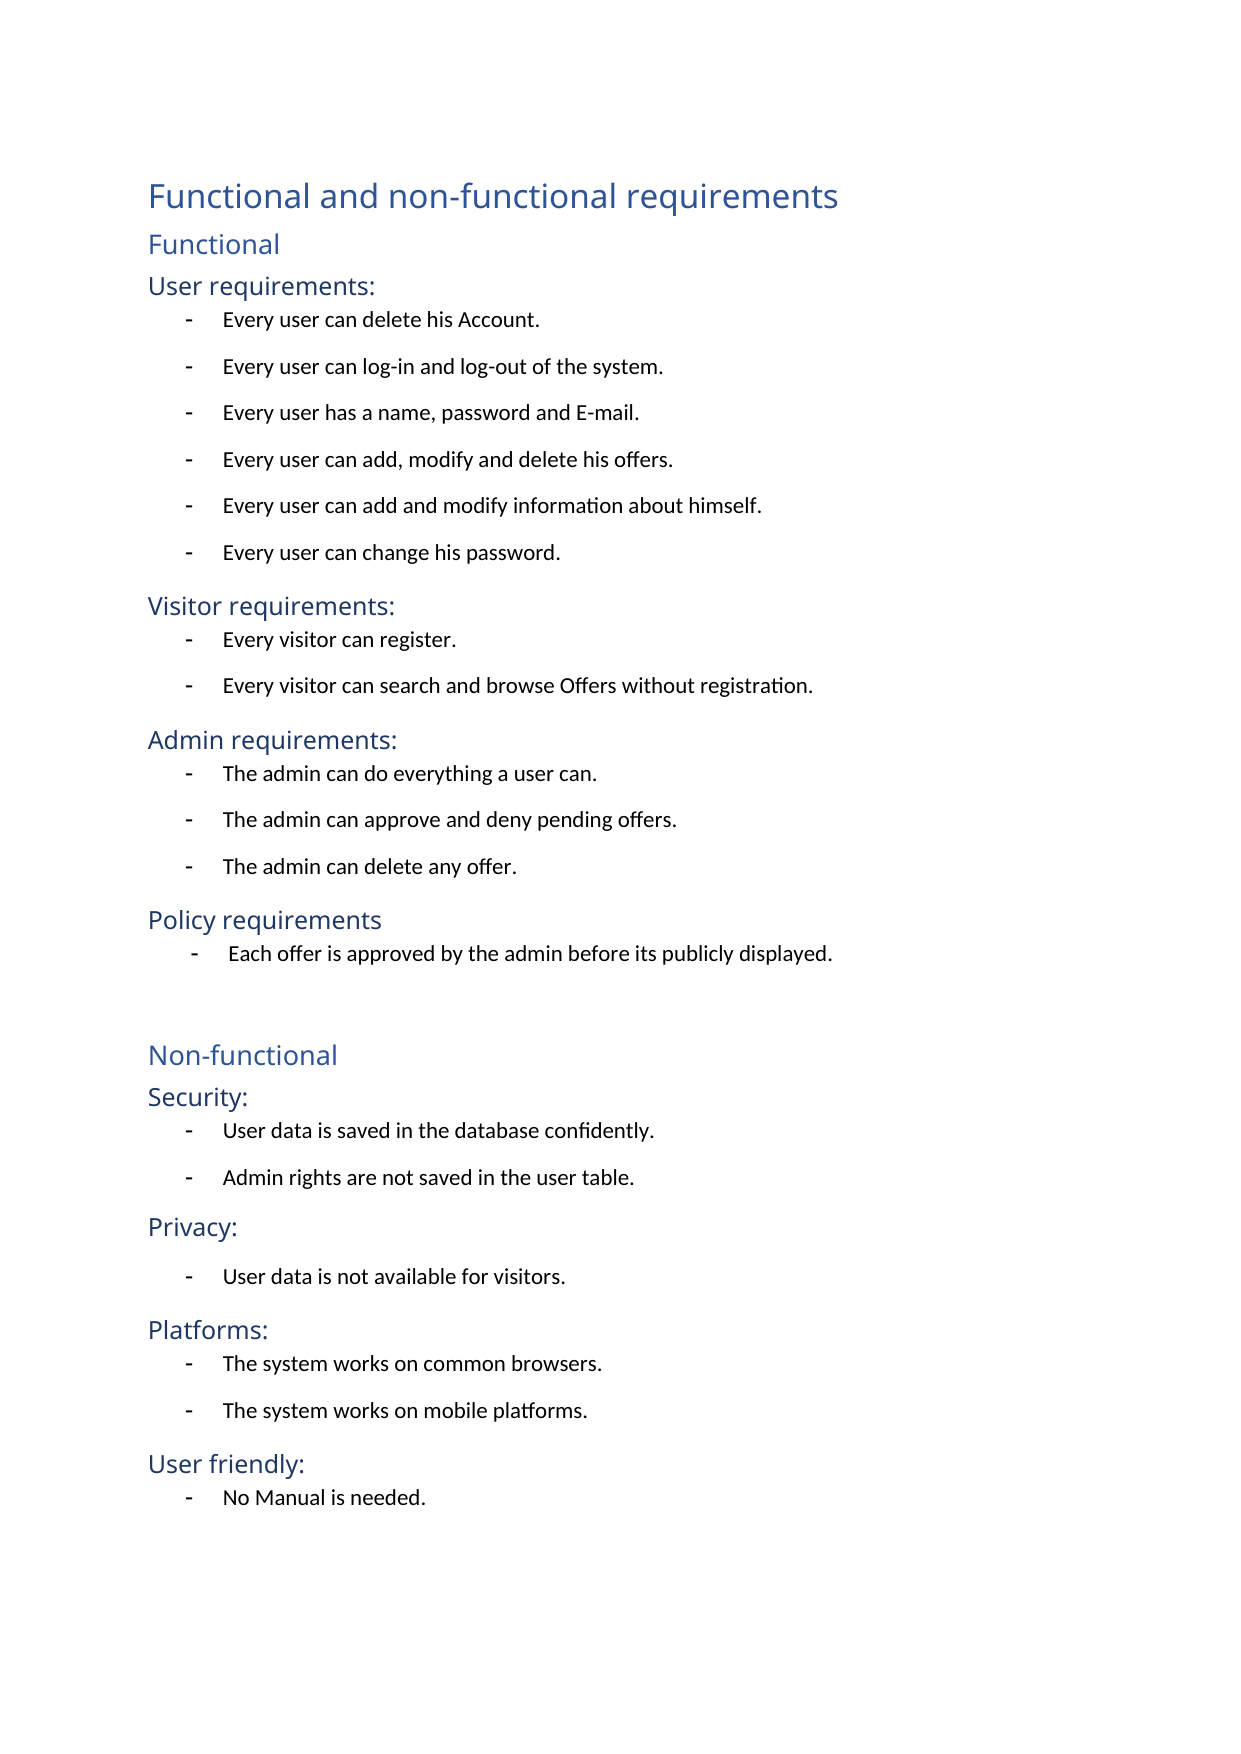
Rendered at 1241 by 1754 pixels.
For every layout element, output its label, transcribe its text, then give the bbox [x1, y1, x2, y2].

subtitle Functional and non-functional requirements [148, 173, 1093, 218]
subtitle Admin requirements: [148, 722, 1093, 756]
text Privacy: [148, 1209, 1093, 1243]
list User data is saved in the database confidently. [185, 1116, 1093, 1144]
subtitle Visitor requirements: [148, 589, 1093, 623]
list Every user can change his password. [185, 538, 1093, 566]
subtitle Non-functional [148, 1036, 1093, 1073]
subtitle Platforms: [148, 1313, 1093, 1347]
list Every visitor can register. [185, 625, 1093, 653]
list Every user can add and modify information about himself. [185, 491, 1093, 519]
list The admin can do everything a user can. [185, 759, 1093, 787]
subtitle Policy requirements [148, 903, 1093, 937]
list Admin rights are not saved in the user table. [185, 1163, 1093, 1191]
list The system works on common browsers. [185, 1349, 1093, 1377]
subtitle Security: [148, 1080, 1093, 1114]
list No Manual is needed. [185, 1483, 1093, 1511]
subtitle Functional [148, 225, 1093, 262]
subtitle User requirements: [148, 269, 1093, 303]
subtitle User friendly: [148, 1447, 1093, 1481]
list Every user can add, modify and delete his offers. [185, 445, 1093, 473]
list The admin can delete any offer. [185, 852, 1093, 880]
list Every user can log-in and log-out of the system. [185, 352, 1093, 380]
list Each offer is approved by the admin before its publicly displayed. [191, 939, 1093, 967]
list Every user can delete his Account. [185, 305, 1093, 333]
list User data is not available for visitors. [185, 1262, 1093, 1290]
list The system works on mobile platforms. [185, 1396, 1093, 1424]
list The admin can approve and deny pending offers. [185, 805, 1093, 833]
list Every user has a name, password and E-mail. [185, 398, 1093, 426]
list Every visitor can search and browse Offers without registration. [185, 672, 1093, 700]
